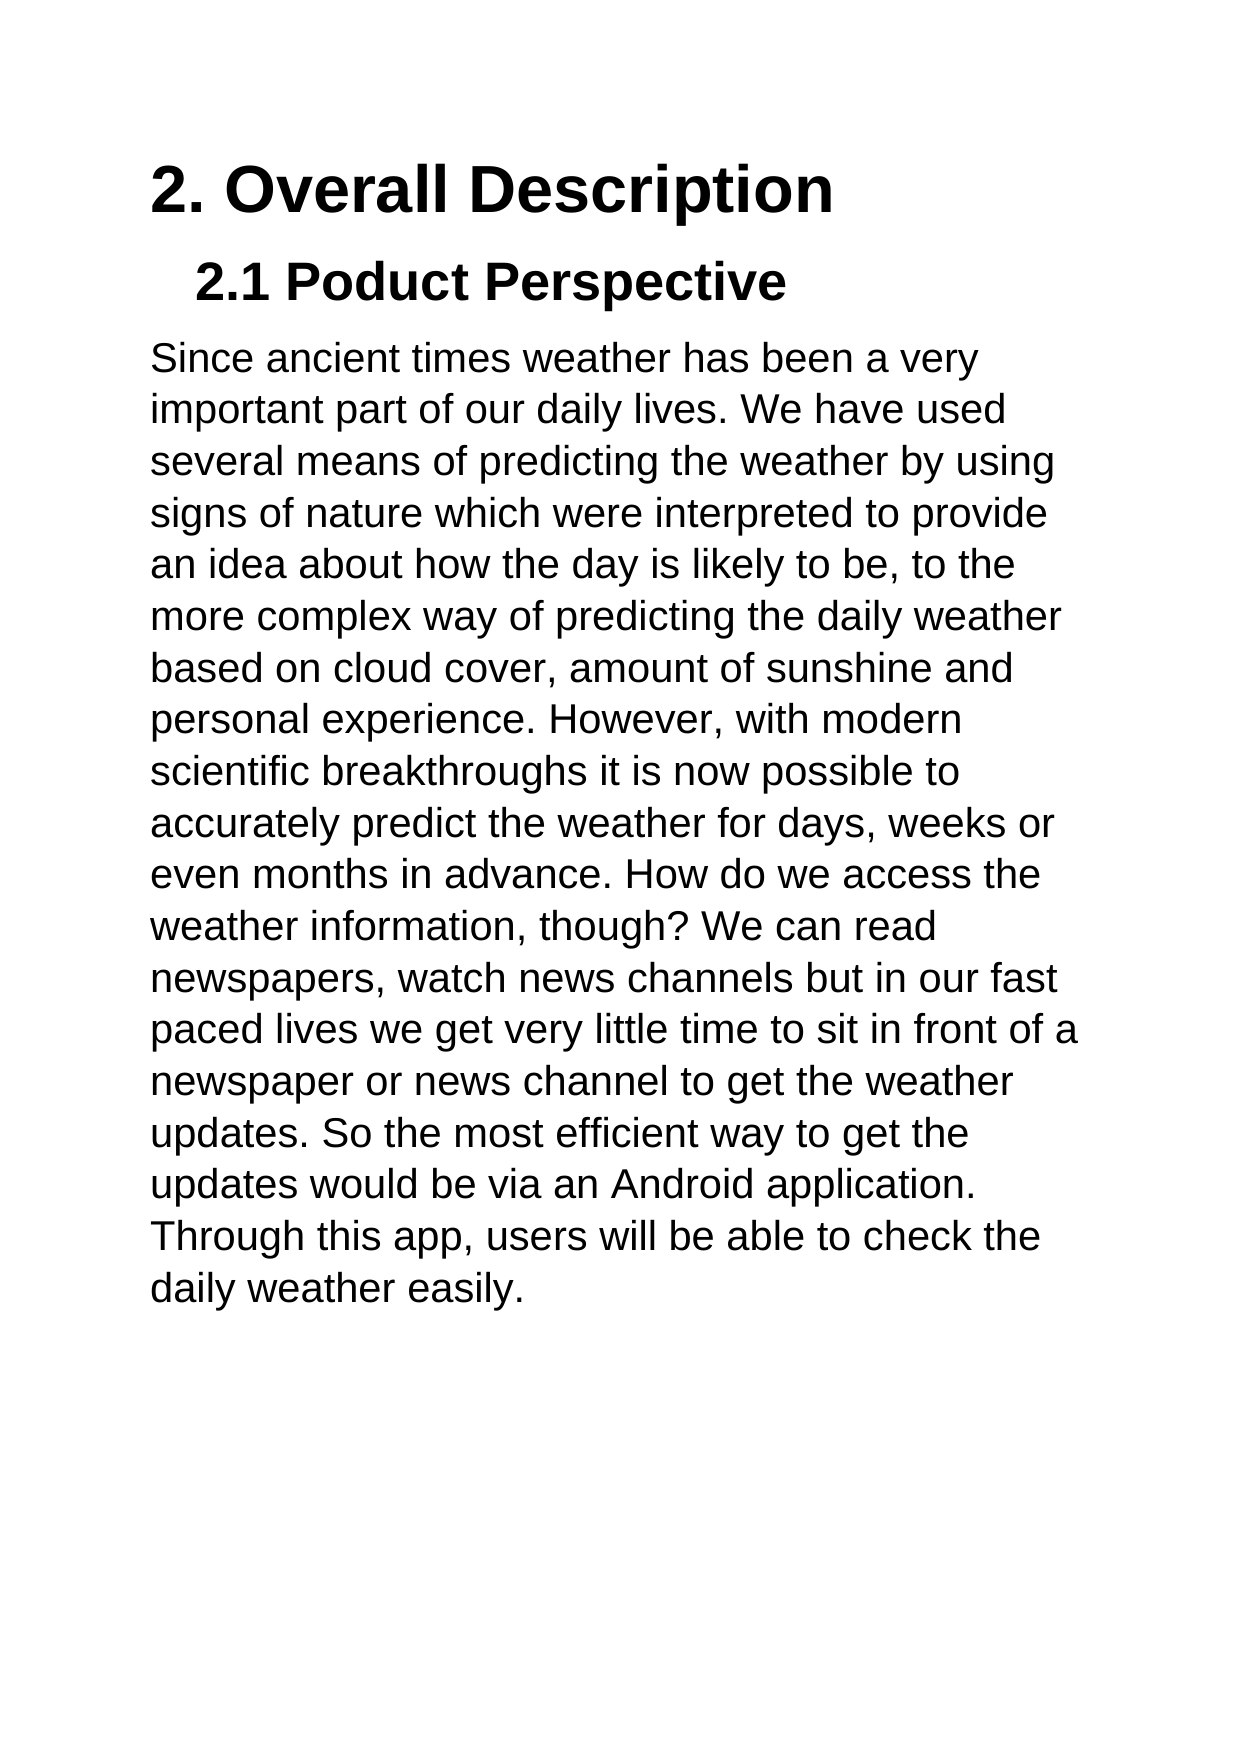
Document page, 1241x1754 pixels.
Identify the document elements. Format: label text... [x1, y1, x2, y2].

text 2. Overall Description [150, 150, 1090, 227]
text 2.1 Poduct Perspective [150, 249, 1090, 312]
text Since ancient times weather has been a very important part of our daily lives. We have used several means of predicting the weather by using signs of nature which were interpreted to provide an idea about how the day is likely to be, to the more complex way of predicting the daily weather based on cloud cover, amount of sunshine and personal experience. However, with modern scientific breakthroughs it is now possible to accurately predict the weather for days, weeks or even months in advance. How do we access the weather information, though? We can read newspapers, watch news channels but in our fast paced lives we get very little time to sit in front of a newspaper or news channel to get the weather updates. So the most efficient way to get the updates would be via an Android application. Through this app, users will be able to check the daily weather easily. [150, 333, 1090, 1311]
